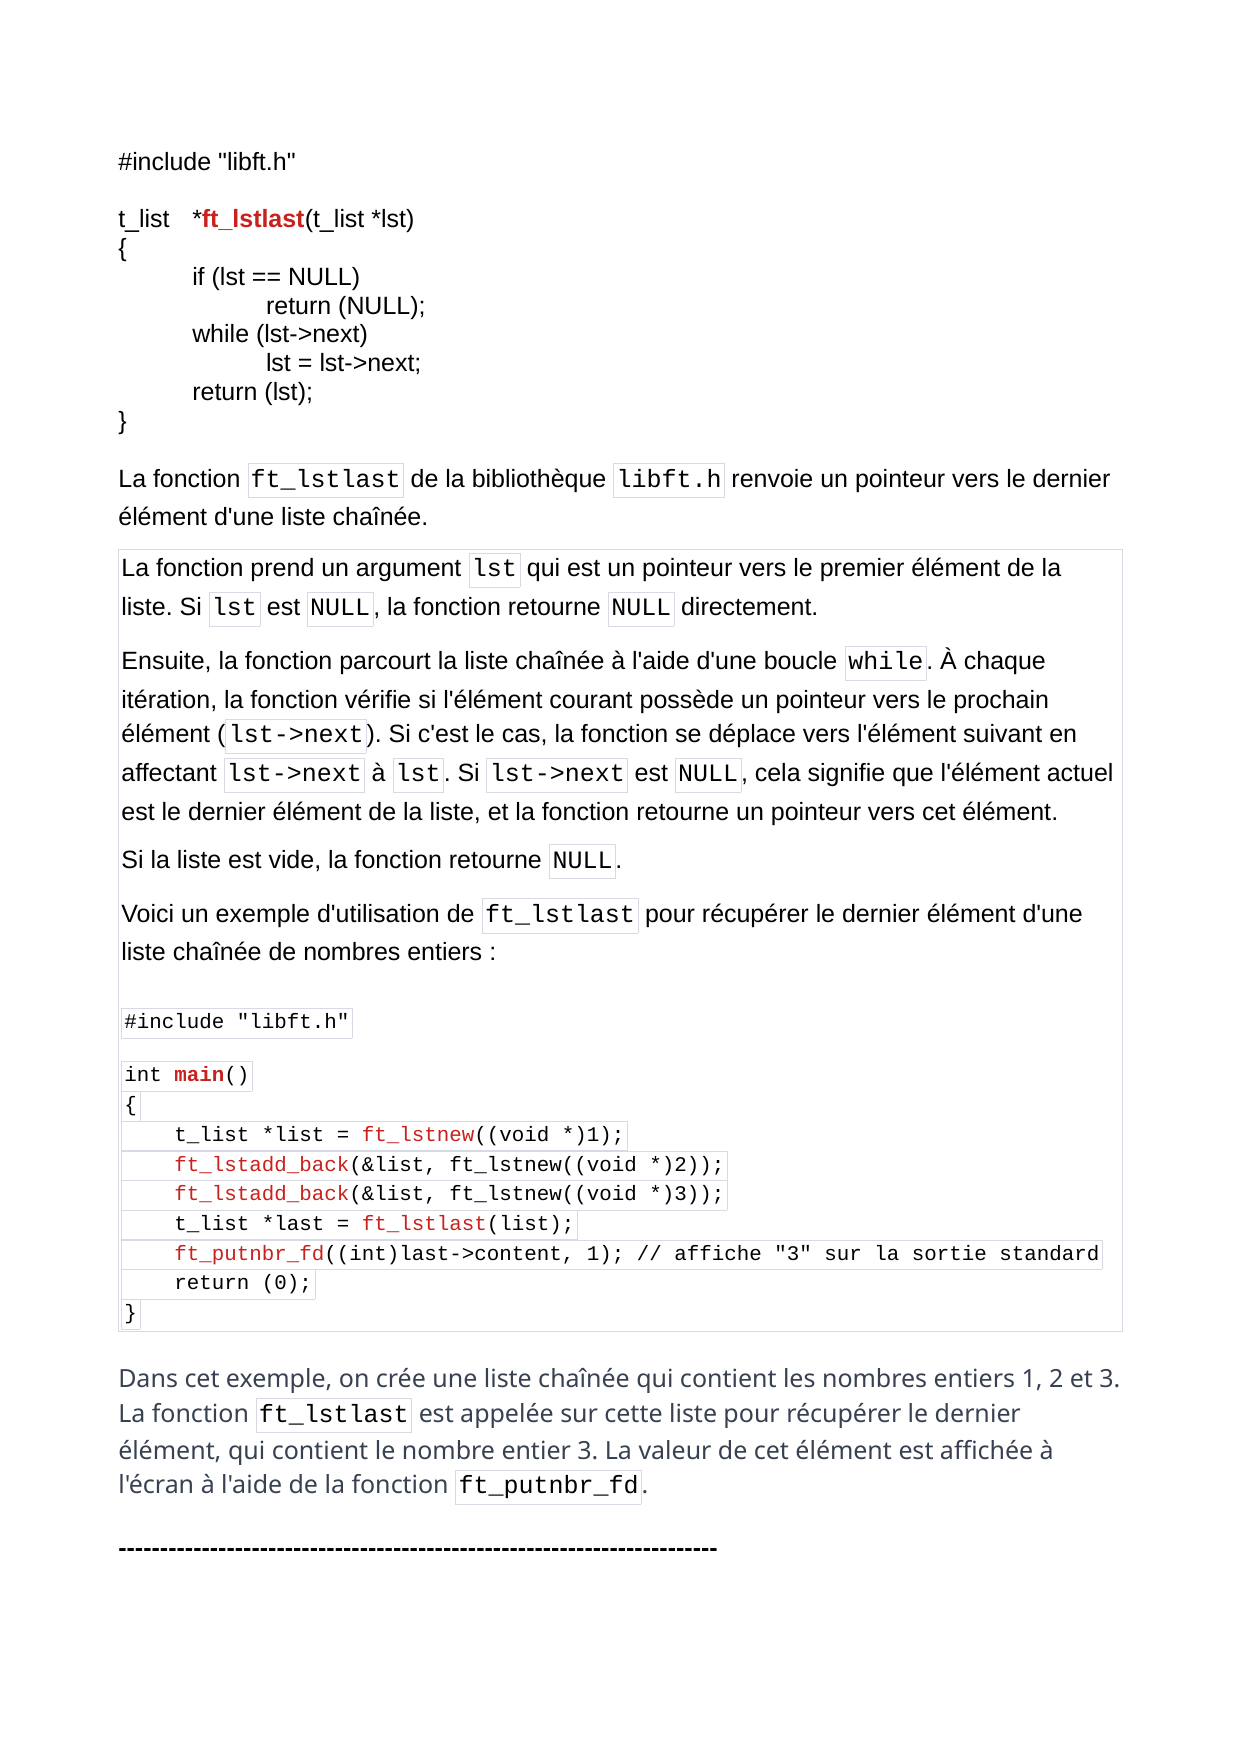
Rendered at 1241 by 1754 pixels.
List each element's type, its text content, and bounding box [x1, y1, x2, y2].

text ft_putnbr_fd((int)last->content, 1); // affiche "3" sur la sortie standard [122, 1241, 1102, 1266]
text lst = lst->next; [118, 348, 1122, 377]
text Dans cet exemple, on crée une liste chaînée qui contient les nombres entiers 1, 2 et 3. La fonction ft_lstlast est appelée sur cette liste pour récupérer le dernier élément, qui contient le nombre entier 3. La valeur de cet élément est affichée à l'écran à l'aide de la fonction ft_putnbr_fd. [118, 1361, 1122, 1504]
text } [118, 406, 1122, 434]
text Si la liste est vide, la fonction retourne NULL. [119, 841, 1122, 878]
text ft_putnbr_fd((int)last->content, 1); // affiche "3" sur la sortie standard [578, 1237, 1122, 1266]
text [141, 1088, 1122, 1118]
text La fonction prend un argument lst qui est un pointeur vers le premier élément de la liste. Si lst est NULL, la fonction retourne NULL directement. [119, 550, 1122, 626]
text return (NULL); [118, 291, 1122, 319]
text return (lst); [118, 377, 1122, 406]
text La fonction ft_lstlast de la bibliothèque libft.h renvoie un pointeur vers le dernier élément d'une liste chaînée. [118, 463, 1122, 531]
text Voici un exemple d'utilisation de ft_lstlast pour récupérer le dernier élément d'une liste chaînée de nombres entiers : [119, 895, 1122, 966]
text Ensuite, la fonction parcourt la liste chaînée à l'aide d'une boucle while. À chaque itération, la fonction vérifie si l'élément courant possède un pointeur vers le prochain élément (lst->next). Si c'est le cas, la fonction se déplace vers l'élément suivant en affectant lst->next à lst. Si lst->next est NULL, cela signifie que l'élément actuel est le dernier élément de la liste, et la fonction retourne un pointeur vers cet élément. [119, 643, 1122, 825]
text t_list *last = ft_lstlast(list); [122, 1211, 577, 1237]
text ------------------------------------------------------------------------ [118, 1533, 1122, 1561]
text } [119, 1296, 1122, 1331]
text ft_lstadd_back(&list, ft_lstnew((void *)2)); [628, 1147, 1122, 1177]
text t_list *ft_lstlast(t_list *lst) [118, 204, 1122, 233]
text [728, 1177, 1122, 1207]
text { [122, 1092, 140, 1118]
text t_list *list = ft_lstnew((void *)1); [141, 1118, 1122, 1147]
text if (lst == NULL) [118, 262, 1122, 291]
text #include "libft.h" [119, 1005, 1122, 1038]
text ft_lstadd_back(&list, ft_lstnew((void *)2)); [122, 1152, 727, 1177]
text return (0); [122, 1270, 315, 1296]
text [316, 1266, 1122, 1296]
text t_list *list = ft_lstnew((void *)1); [122, 1122, 627, 1147]
text { [118, 233, 1122, 262]
text [578, 1207, 1122, 1237]
text ft_lstadd_back(&list, ft_lstnew((void *)3)); [122, 1181, 727, 1207]
text int main() [119, 1058, 1122, 1088]
text while (lst->next) [118, 319, 1122, 348]
text #include "libft.h" [118, 147, 1122, 176]
